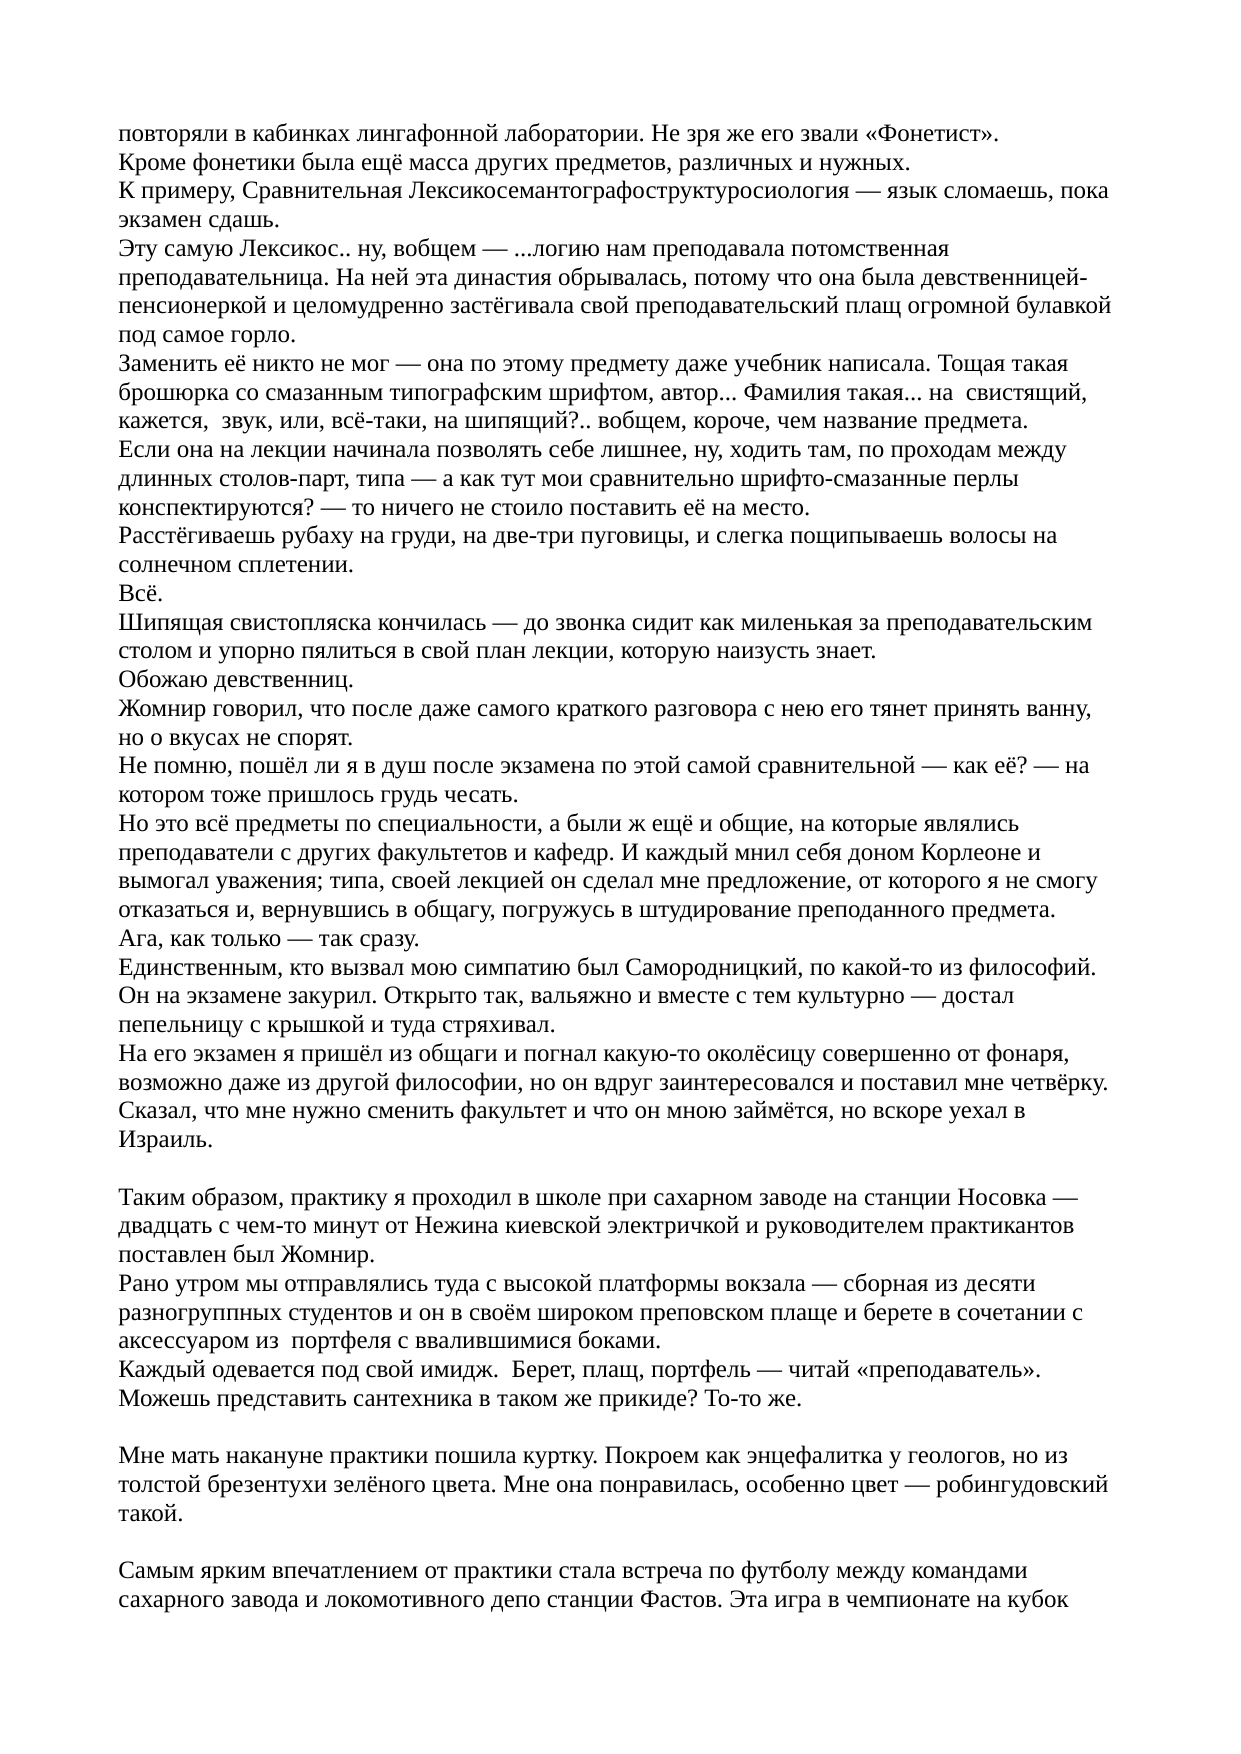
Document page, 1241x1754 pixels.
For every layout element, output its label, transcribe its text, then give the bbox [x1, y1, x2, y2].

text Всё. [118, 578, 1122, 607]
text Самым ярким впечатлением от практики стала встреча по футболу между командами сахарного завода и локомотивного депо станции Фастов. Эта игра в чемпионате на кубок [118, 1556, 1122, 1613]
text Можешь представить сантехника в таком же прикиде? То-то же. [118, 1383, 1122, 1412]
text Мне мать накануне практики пошила куртку. Покроем как энцефалитка у геологов, но из толстой брезентухи зелёного цвета. Мне она понравилась, особенно цвет — робингудовский такой. [118, 1441, 1122, 1527]
text Не помню, пошёл ли я в душ после экзамена по этой самой сравнительной — как её? — на котором тоже пришлось грудь чесать. [118, 751, 1122, 808]
text Рано утром мы отправлялись туда с высокой платформы вокзала — сборная из десяти разногруппных студентов и он в своём широком преповском плаще и берете в сочетании с аксессуаром из портфеля с ввалившимися боками. [118, 1268, 1122, 1354]
text Эту самую Лексикос.. ну, вобщем — ...логию нам преподавала потомственная преподавательница. На ней эта династия обрывалась, потому что она была девственницей-пенсионеркой и целомудренно застёгивала свой преподавательский плащ огромной булавкой под самое горло. [118, 233, 1122, 348]
text Ага, как только — так сразу. [118, 923, 1122, 952]
text Единственным, кто вызвал мою симпатию был Самородницкий, по какой-то из философий. Он на экзамене закурил. Открыто так, вальяжно и вместе с тем культурно — достал пепельницу с крышкой и туда стряхивал. [118, 952, 1122, 1038]
text Если она на лекции начинала позволять себе лишнее, ну, ходить там, по проходам между длинных столов-парт, типа — а как тут мои сравнительно шрифто-смазанные перлы конспектируются? — то ничего не стоило поставить её на место. [118, 434, 1122, 521]
text Шипящая свистопляска кончилась — до звонка сидит как миленькая за преподавательским столом и упорно пялиться в свой план лекции, которую наизусть знает. [118, 607, 1122, 664]
text Кроме фонетики была ещё масса других предметов, различных и нужных. [118, 147, 1122, 176]
text Таким образом, практику я проходил в школе при сахарном заводе на станции Носовка — двадцать с чем-то минут от Нежина киевской электричкой и руководителем практикантов поставлен был Жомнир. [118, 1182, 1122, 1268]
text Но это всё предметы по специальности, а были ж ещё и общие, на которые являлись преподаватели с других факультетов и кафедр. И каждый мнил себя доном Корлеоне и вымогал уважения; типа, своей лекцией он сделал мне предложение, от которого я не смогу отказаться и, вернувшись в общагу, погружусь в штудирование преподанного предмета. [118, 808, 1122, 923]
text Каждый одевается под свой имидж. Берет, плащ, портфель — читай «преподаватель». [118, 1354, 1122, 1383]
text Обожаю девственниц. [118, 664, 1122, 693]
text На его экзамен я пришёл из общаги и погнал какую-то околёсицу совершенно от фонаря, возможно даже из другой философии, но он вдруг заинтересовался и поставил мне четвёрку. Сказал, что мне нужно сменить факультет и что он мною займётся, но вскоре уехал в Израиль. [118, 1038, 1122, 1153]
text Расстёгиваешь рубаху на груди, на две-три пуговицы, и слегка пощипываешь волосы на солнечном сплетении. [118, 521, 1122, 578]
text К примеру, Сравнительная Лексикосемантографоструктуросиология — язык сломаешь, пока экзамен сдашь. [118, 176, 1122, 233]
text повторяли в кабинках лингафонной лаборатории. Не зря же его звали «Фонетист». [118, 118, 1122, 147]
text Заменить её никто не мог — она по этому предмету даже учебник написала. Тощая такая брошюрка со смазанным типографским шрифтом, автор... Фамилия такая... на свистящий, кажется, звук, или, всё-таки, на шипящий?.. вобщем, короче, чем название предмета. [118, 348, 1122, 434]
text Жомнир говорил, что после даже самого краткого разговора с нею его тянет принять ванну, но о вкусах не спорят. [118, 693, 1122, 751]
